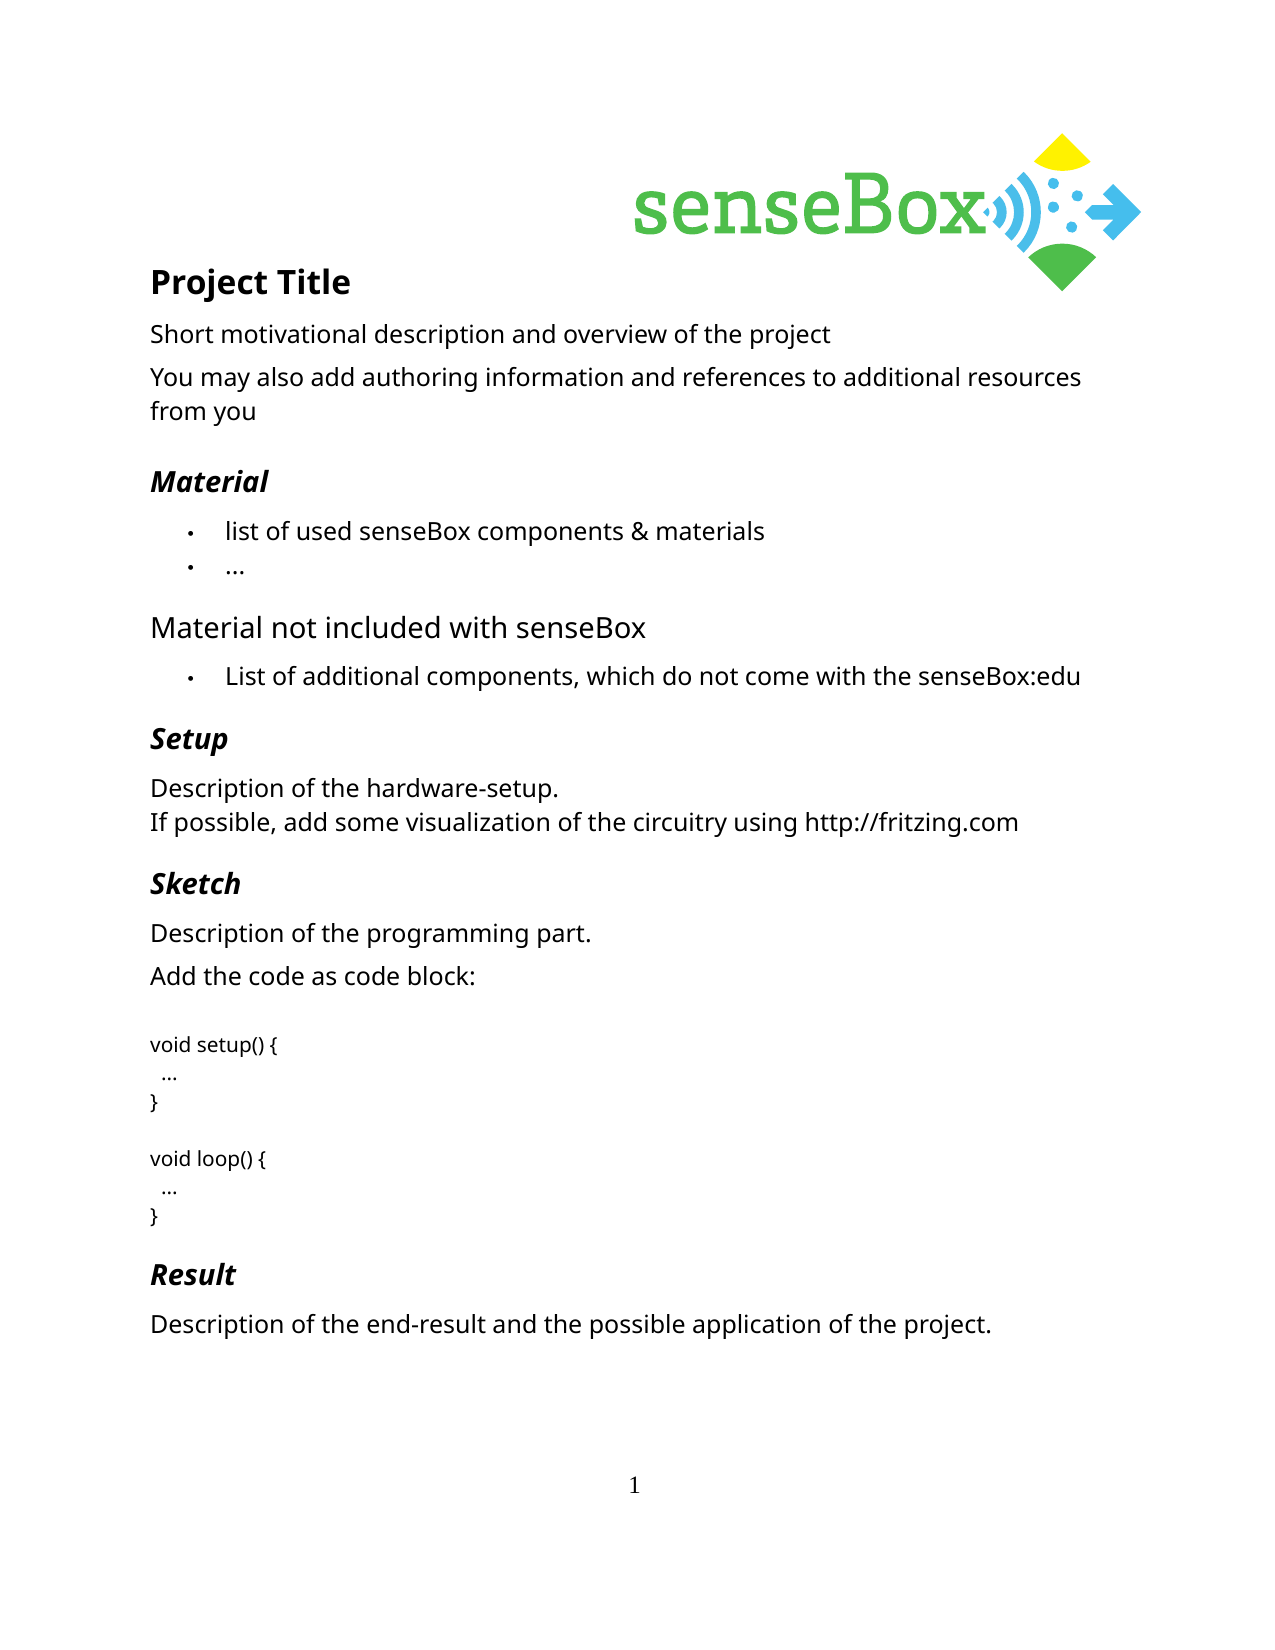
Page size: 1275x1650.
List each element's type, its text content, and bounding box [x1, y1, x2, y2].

text void setup() { [150, 1030, 1125, 1058]
subtitle Material not included with senseBox [150, 607, 1125, 647]
text Description of the programming part. [150, 916, 1125, 950]
text void loop() { [150, 1144, 1125, 1172]
list list of used senseBox components & materials [187, 514, 1125, 548]
text If possible, add some visualization of the circuitry using http://fritzing.com [150, 804, 1125, 838]
subtitle Sketch [150, 863, 1125, 903]
text Description of the end-result and the possible application of the project. [150, 1306, 1125, 1340]
subtitle Material [150, 462, 1125, 501]
list List of additional components, which do not come with the senseBox:edu [187, 659, 1125, 693]
text } [150, 1087, 1125, 1115]
text ... [150, 1058, 1125, 1087]
list ... [187, 548, 1125, 582]
text Add the code as code block: [150, 959, 1125, 993]
text You may also add authoring information and references to additional resources from you [150, 359, 1125, 428]
text ... [150, 1172, 1125, 1201]
text Short motivational description and overview of the project [150, 316, 1125, 351]
text } [150, 1201, 1125, 1229]
text Description of the hardware-setup. [150, 770, 1125, 804]
subtitle Project Title [150, 258, 1058, 304]
subtitle Result [150, 1254, 1125, 1294]
subtitle [1066, 258, 1125, 304]
subtitle Setup [150, 718, 1125, 758]
